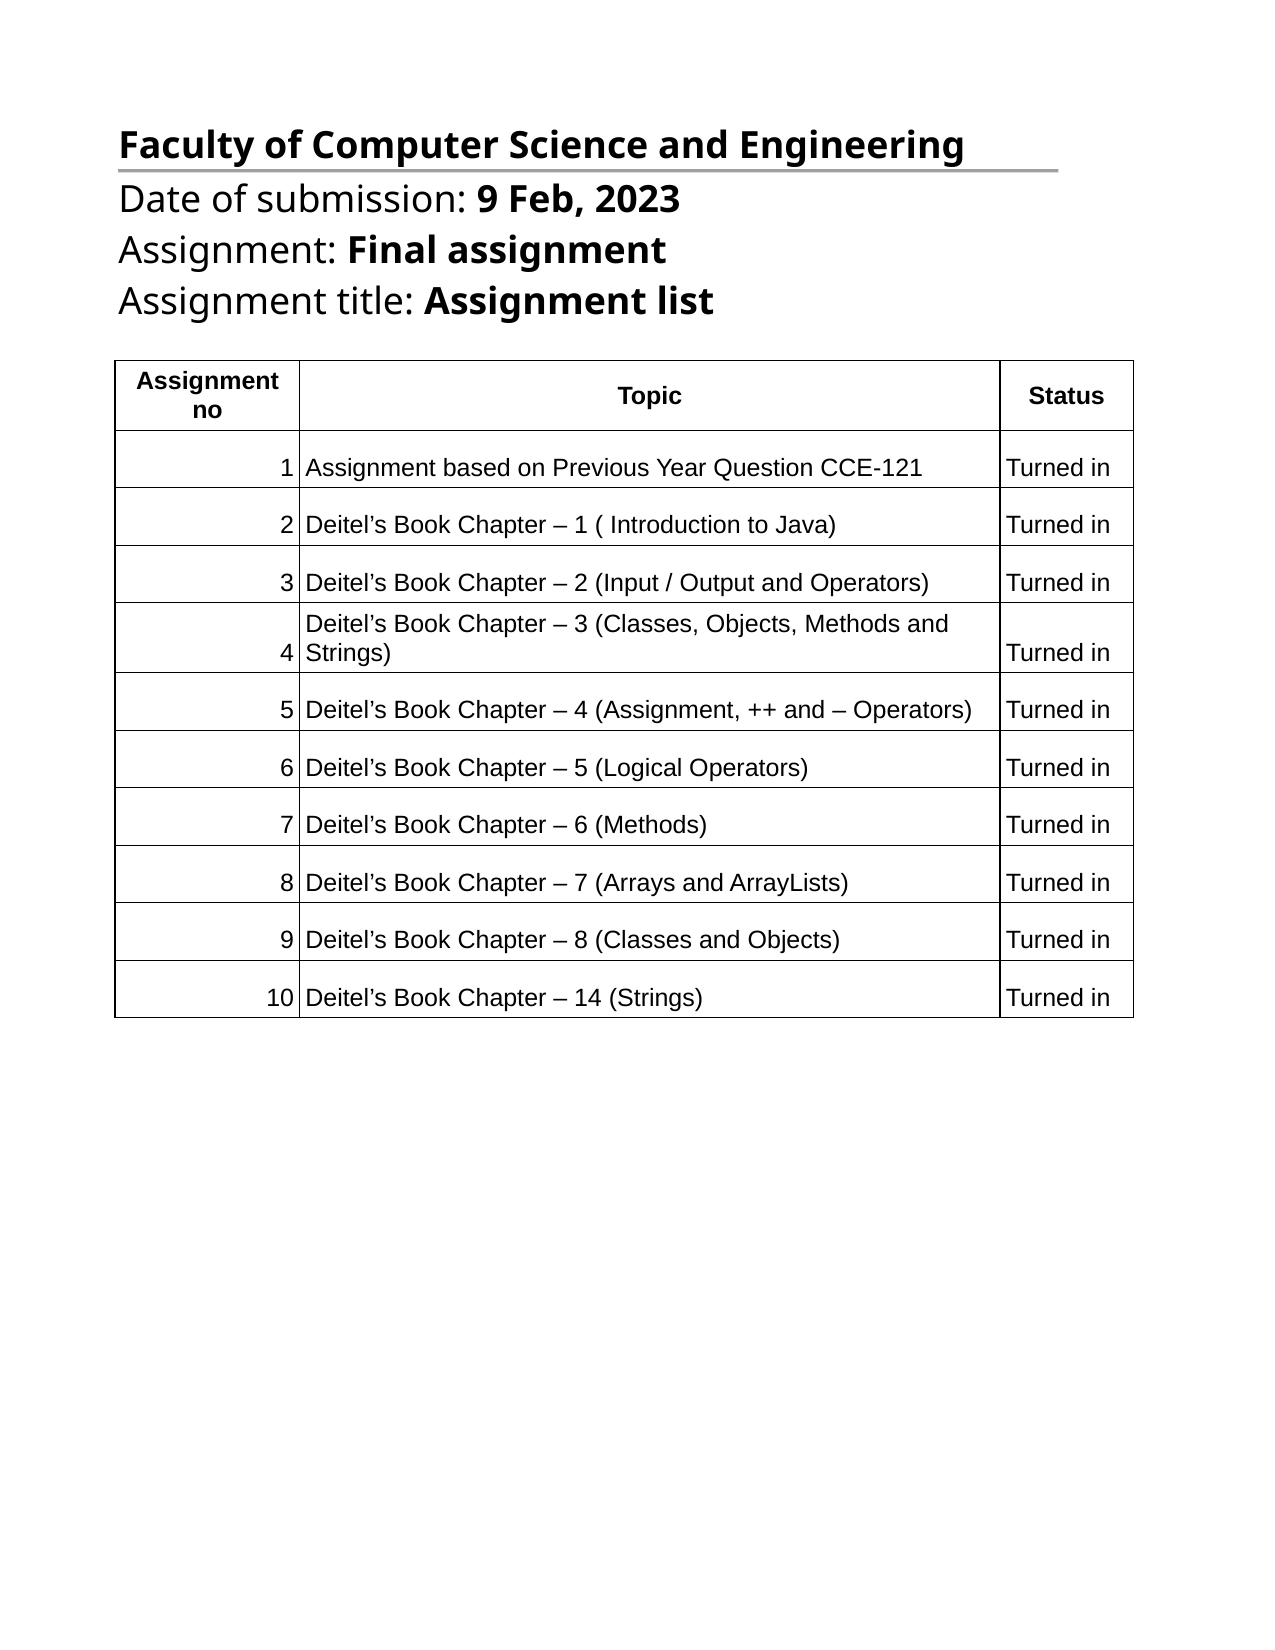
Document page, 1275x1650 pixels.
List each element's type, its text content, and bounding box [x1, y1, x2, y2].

table_cell 9 [116, 903, 299, 959]
text Assignment title: Assignment list [118, 274, 1157, 326]
table_cell Deitel’s Book Chapter – 14 (Strings) [300, 961, 999, 1017]
table_cell Deitel’s Book Chapter – 6 (Methods) [300, 788, 999, 844]
table_cell 6 [116, 731, 299, 787]
table_cell Turned in [1001, 961, 1133, 1017]
table_cell Turned in [1001, 488, 1133, 544]
table_cell Turned in [1001, 788, 1133, 844]
text Date of submission: 9 Feb, 2023 [118, 172, 1157, 223]
text Assignment: Final assignment [118, 223, 1157, 274]
table_cell 3 [116, 546, 299, 602]
table_cell Turned in [1001, 603, 1133, 672]
table_cell 2 [116, 488, 299, 544]
table_cell Turned in [1001, 903, 1133, 959]
table_cell Turned in [1001, 673, 1133, 729]
table_cell Deitel’s Book Chapter – 4 (Assignment, ++ and – Operators) [300, 673, 999, 729]
table_cell 7 [116, 788, 299, 844]
table_cell 10 [116, 961, 299, 1017]
table_header Topic [300, 361, 999, 429]
table_cell Assignment based on Previous Year Question CCE-121 [300, 431, 999, 487]
table_cell Turned in [1001, 731, 1133, 787]
table_cell 1 [116, 431, 299, 487]
table_cell Deitel’s Book Chapter – 2 (Input / Output and Operators) [300, 546, 999, 602]
table_cell Deitel’s Book Chapter – 3 (Classes, Objects, Methods and Strings) [300, 603, 999, 672]
table_cell Deitel’s Book Chapter – 1 ( Introduction to Java) [300, 488, 999, 544]
table_header Status [1001, 361, 1133, 429]
text Faculty of Computer Science and Engineering [118, 118, 1157, 169]
table_cell Turned in [1001, 546, 1133, 602]
table_cell 5 [116, 673, 299, 729]
table_cell Turned in [1001, 431, 1133, 487]
table_cell Turned in [1001, 846, 1133, 902]
table_cell 4 [116, 603, 299, 672]
table_cell Deitel’s Book Chapter – 8 (Classes and Objects) [300, 903, 999, 959]
table_cell Deitel’s Book Chapter – 5 (Logical Operators) [300, 731, 999, 787]
table_cell Deitel’s Book Chapter – 7 (Arrays and ArrayLists) [300, 846, 999, 902]
table_header Assignment no [116, 361, 299, 429]
table_cell 8 [116, 846, 299, 902]
